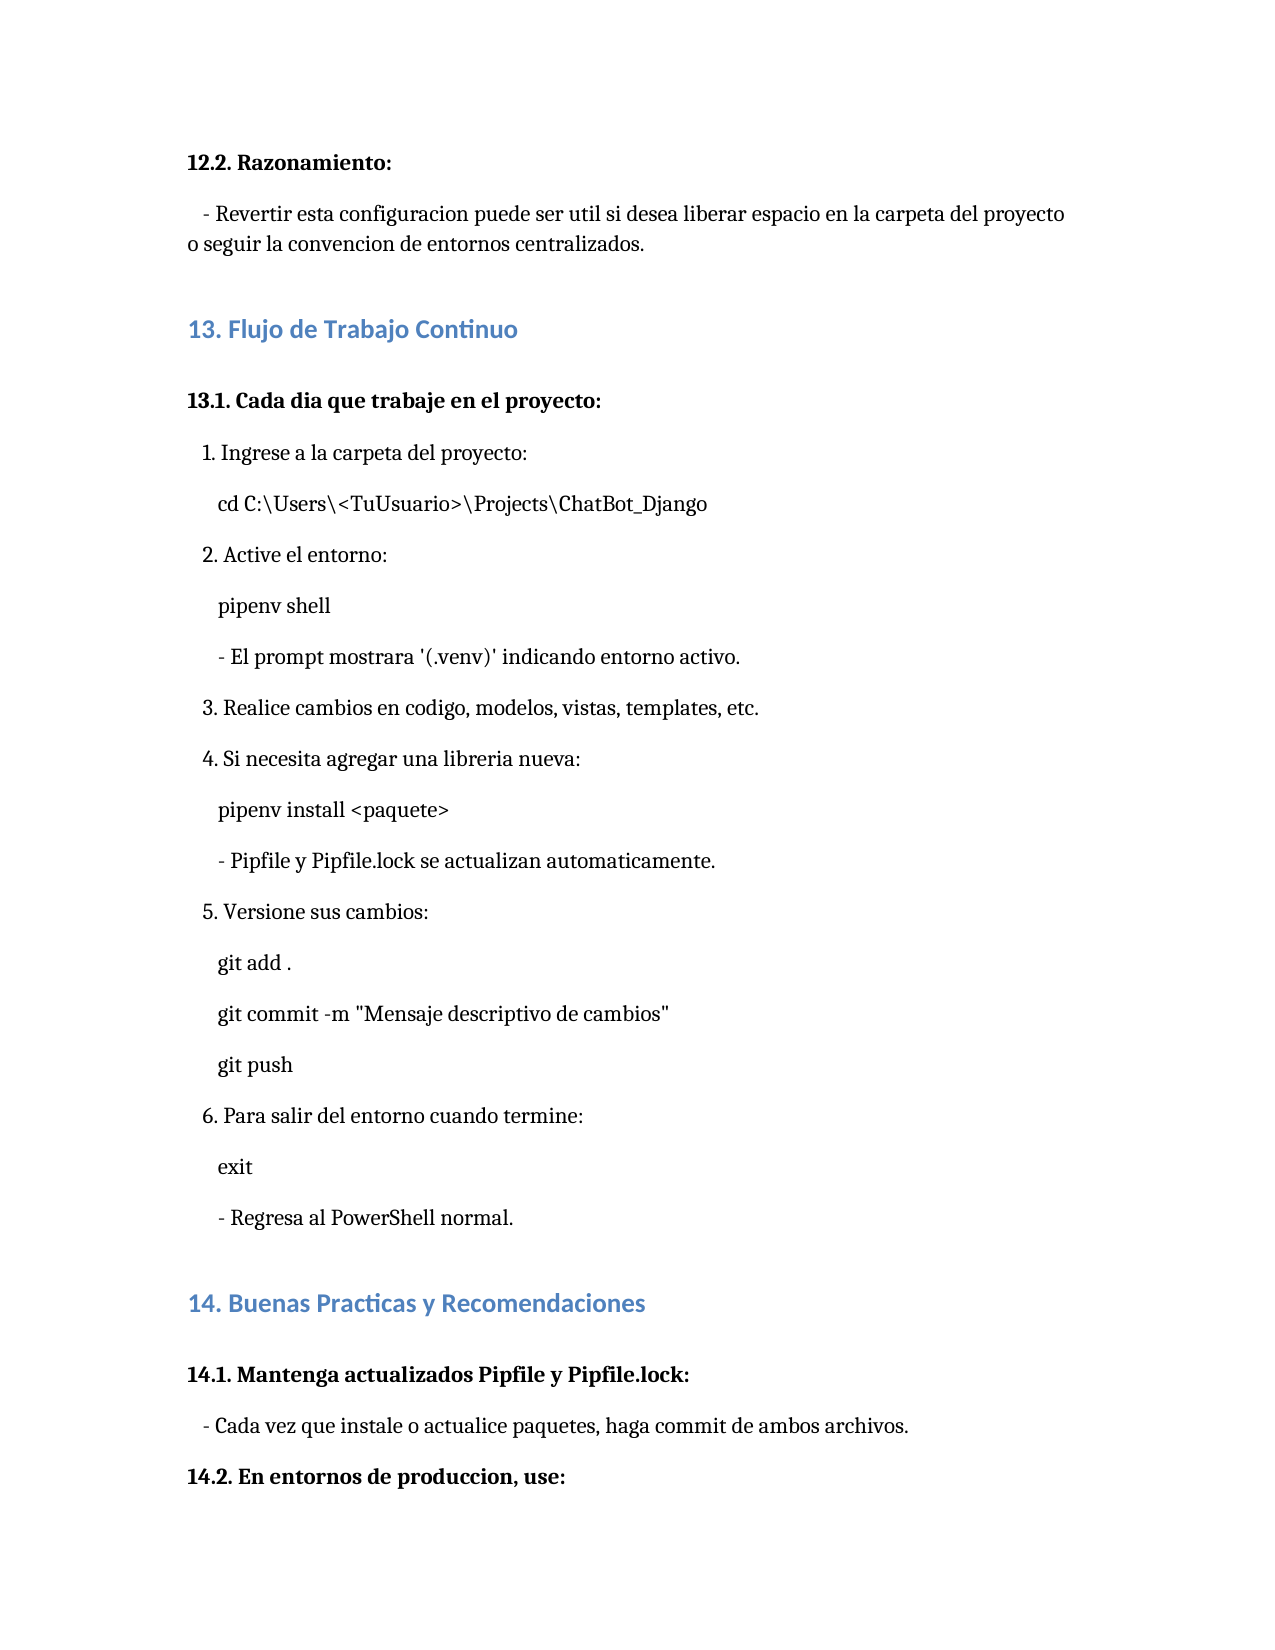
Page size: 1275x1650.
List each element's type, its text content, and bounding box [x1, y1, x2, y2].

text - El prompt mostrara '(.venv)' indicando entorno activo. [187, 643, 1087, 670]
text - Revertir esta configuracion puede ser util si desea liberar espacio en la carpeta del proyecto o seguir la convencion de entornos centralizados. [187, 201, 1087, 288]
text 12.2. Razonamiento: [187, 150, 1087, 176]
text exit [187, 1154, 1087, 1180]
subtitle 13. Flujo de Trabajo Continuo [187, 312, 1087, 383]
text 3. Realice cambios en codigo, modelos, vistas, templates, etc. [187, 694, 1087, 721]
text 4. Si necesita agregar una libreria nueva: [187, 746, 1087, 772]
text 14.2. En entornos de produccion, use: [187, 1464, 1087, 1491]
text - Pipfile y Pipfile.lock se actualizan automaticamente. [187, 848, 1087, 874]
text 13.1. Cada dia que trabaje en el proyecto: [187, 388, 1087, 415]
text - Cada vez que instale o actualice paquetes, haga commit de ambos archivos. [187, 1413, 1087, 1439]
text 5. Versione sus cambios: [187, 899, 1087, 925]
text cd C:\Users\<TuUsuario>\Projects\ChatBot_Django [187, 490, 1087, 517]
text 14.1. Mantenga actualizados Pipfile y Pipfile.lock: [187, 1362, 1087, 1388]
text git add . [187, 950, 1087, 976]
text git push [187, 1052, 1087, 1078]
text 6. Para salir del entorno cuando termine: [187, 1103, 1087, 1129]
text - Regresa al PowerShell normal. [187, 1205, 1087, 1262]
text pipenv shell [187, 592, 1087, 619]
subtitle 14. Buenas Practicas y Recomendaciones [187, 1286, 1087, 1357]
text 1. Ingrese a la carpeta del proyecto: [187, 439, 1087, 466]
text 2. Active el entorno: [187, 541, 1087, 568]
text pipenv install <paquete> [187, 797, 1087, 823]
text git commit -m "Mensaje descriptivo de cambios" [187, 1001, 1087, 1027]
